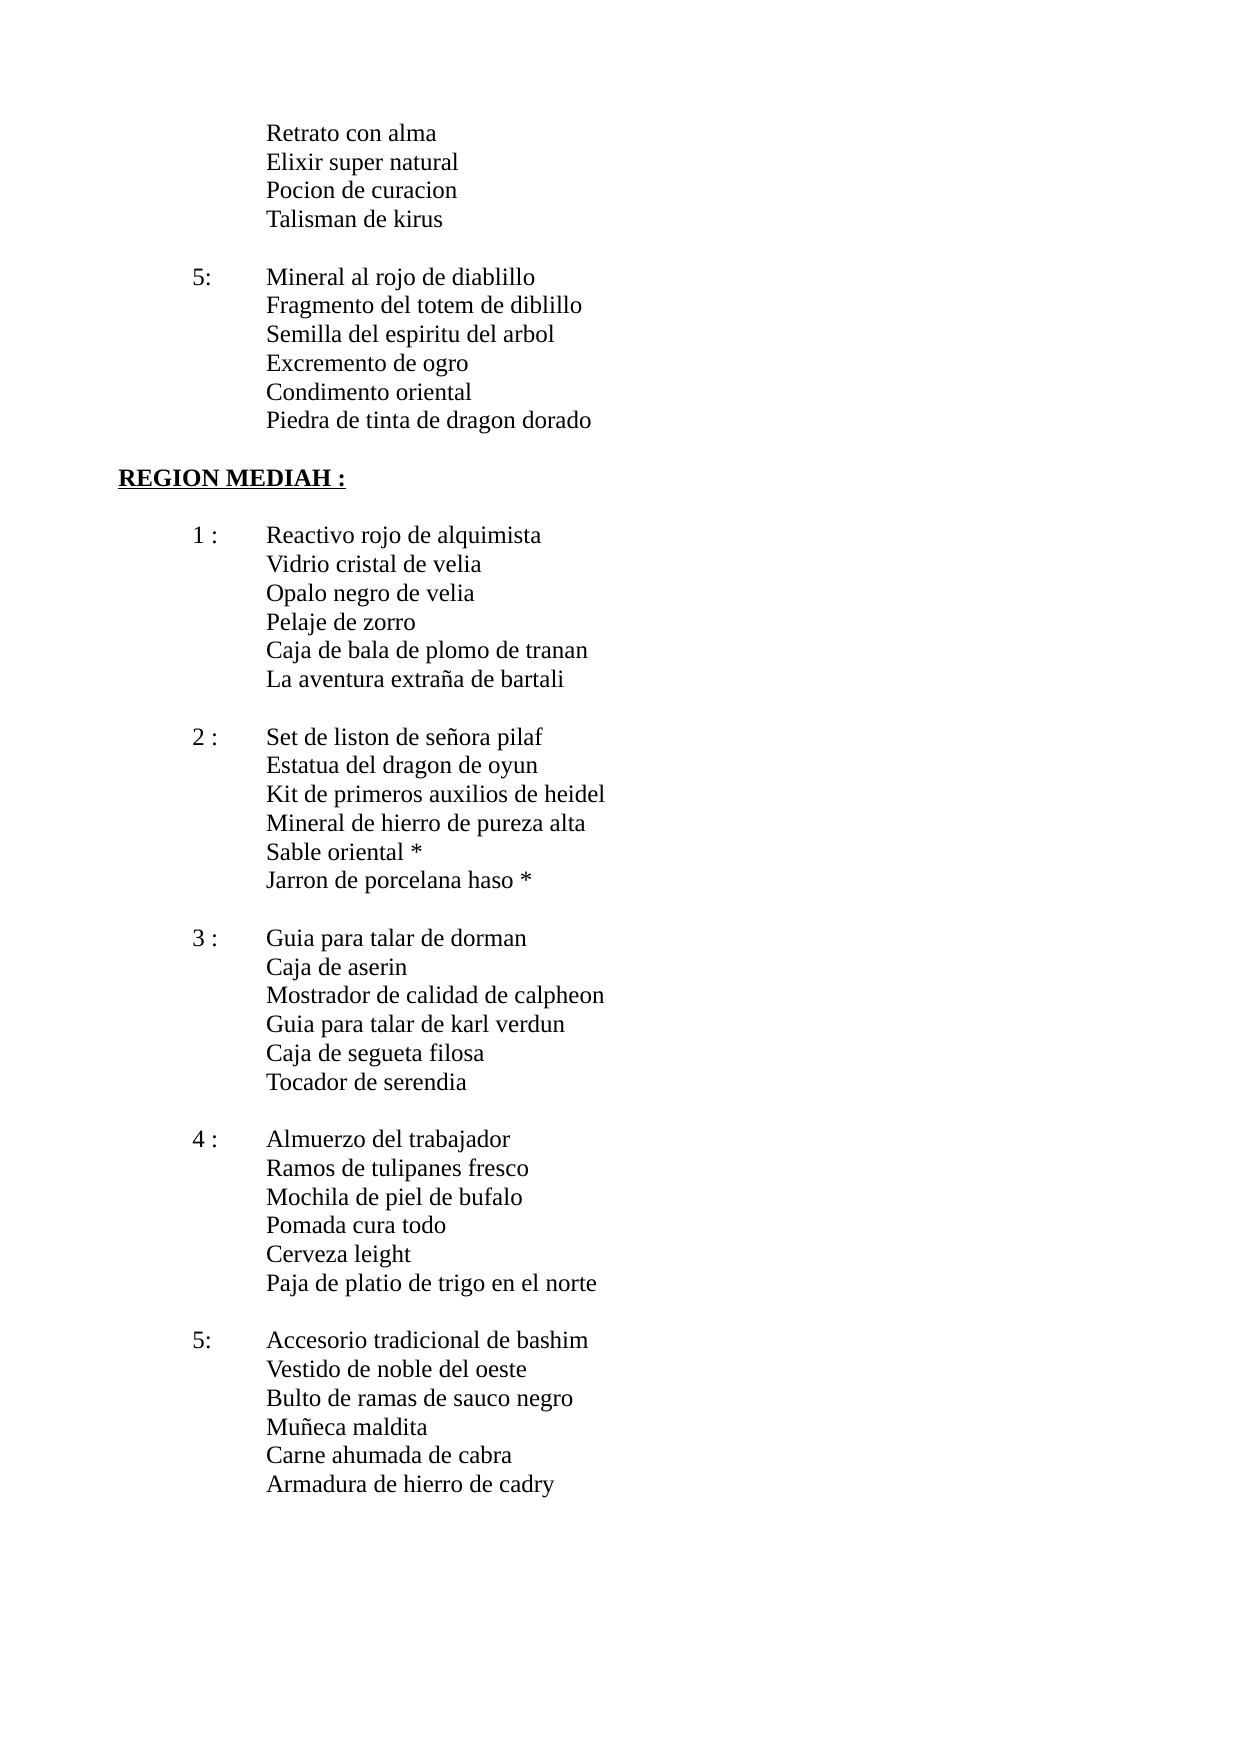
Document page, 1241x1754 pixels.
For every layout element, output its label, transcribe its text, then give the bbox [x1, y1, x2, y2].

text Opalo negro de velia [118, 578, 1122, 607]
text Pelaje de zorro [118, 607, 1122, 636]
text Elixir super natural [118, 147, 1122, 176]
text Carne ahumada de cabra [118, 1441, 1122, 1469]
text Pocion de curacion [118, 176, 1122, 204]
text Talisman de kirus [118, 204, 1122, 233]
text Fragmento del totem de diblillo [118, 291, 1122, 319]
text Mineral de hierro de pureza alta [118, 808, 1122, 837]
text REGION MEDIAH : [118, 463, 1122, 492]
text Kit de primeros auxilios de heidel [118, 779, 1122, 808]
text Estatua del dragon de oyun [118, 751, 1122, 779]
text Vestido de noble del oeste [118, 1354, 1122, 1383]
text 4 : Almuerzo del trabajador [118, 1124, 1122, 1153]
text Excremento de ogro [118, 348, 1122, 377]
text Ramos de tulipanes fresco [118, 1153, 1122, 1182]
text Cerveza leight [118, 1239, 1122, 1268]
text Guia para talar de karl verdun [118, 1009, 1122, 1038]
text Semilla del espiritu del arbol [118, 319, 1122, 348]
text 5: Mineral al rojo de diablillo [118, 262, 1122, 291]
text Condimento oriental [118, 377, 1122, 406]
text Armadura de hierro de cadry [118, 1469, 1122, 1498]
text Piedra de tinta de dragon dorado [118, 406, 1122, 434]
text Tocador de serendia [118, 1067, 1122, 1096]
text Jarron de porcelana haso * [118, 866, 1122, 894]
text Caja de aserin [118, 952, 1122, 981]
text Bulto de ramas de sauco negro [118, 1383, 1122, 1412]
text Paja de platio de trigo en el norte [118, 1268, 1122, 1297]
text 3 : Guia para talar de dorman [118, 923, 1122, 952]
text 2 : Set de liston de señora pilaf [118, 722, 1122, 751]
text Mostrador de calidad de calpheon [118, 981, 1122, 1009]
text Caja de segueta filosa [118, 1038, 1122, 1067]
text Sable oriental * [118, 837, 1122, 866]
text Retrato con alma [118, 118, 1122, 147]
text Vidrio cristal de velia [118, 549, 1122, 578]
text Mochila de piel de bufalo [118, 1182, 1122, 1211]
text 5: Accesorio tradicional de bashim [118, 1326, 1122, 1354]
text La aventura extraña de bartali [118, 664, 1122, 693]
text Pomada cura todo [118, 1211, 1122, 1239]
text Caja de bala de plomo de tranan [118, 636, 1122, 664]
text Muñeca maldita [118, 1412, 1122, 1441]
text 1 : Reactivo rojo de alquimista [118, 521, 1122, 549]
